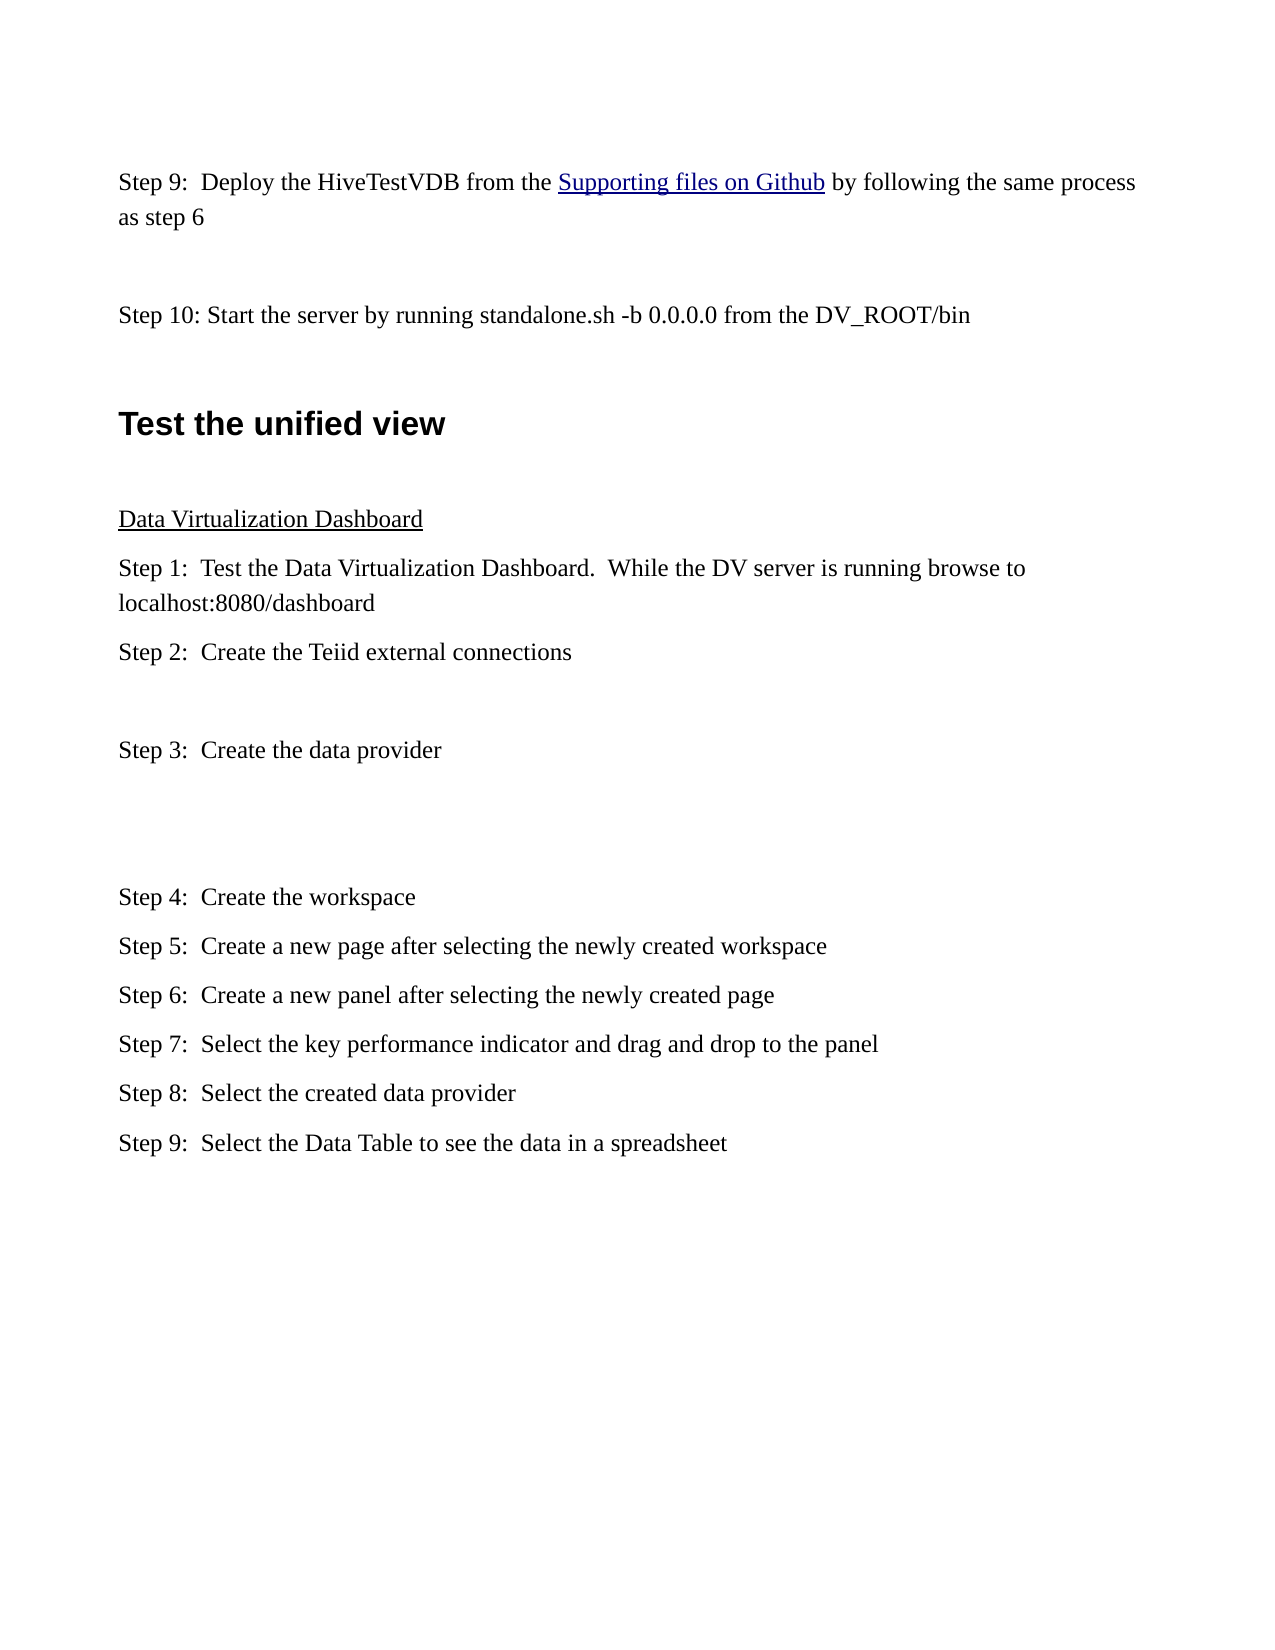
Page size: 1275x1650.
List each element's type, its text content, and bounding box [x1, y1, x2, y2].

text Step 1: Test the Data Virtualization Dashboard. While the DV server is running browse to localhost:8080/dashboard [118, 553, 1157, 617]
text Step 2: Create the Teiid external connections [118, 637, 1157, 666]
subtitle Test the unified view [118, 404, 1157, 443]
text Step 6: Create a new panel after selecting the newly created page [118, 980, 1157, 1009]
text Step 7: Select the key performance indicator and drag and drop to the panel [118, 1029, 1157, 1058]
text Step 10: Start the server by running standalone.sh -b 0.0.0.0 from the DV_ROOT/bin [118, 300, 1157, 328]
text Step 9: Select the Data Table to see the data in a spreadsheet [118, 1128, 1157, 1156]
text Step 5: Create a new page after selecting the newly created workspace [118, 931, 1157, 960]
text Step 8: Select the created data provider [118, 1078, 1157, 1107]
text Step 3: Create the data provider [118, 735, 1157, 764]
text Step 4: Create the workspace [118, 882, 1157, 911]
text Step 9: Deploy the HiveTestVDB from the Supporting files on Github by following the same process as step 6 [118, 167, 1157, 230]
text Data Virtualization Dashboard [118, 504, 1157, 533]
